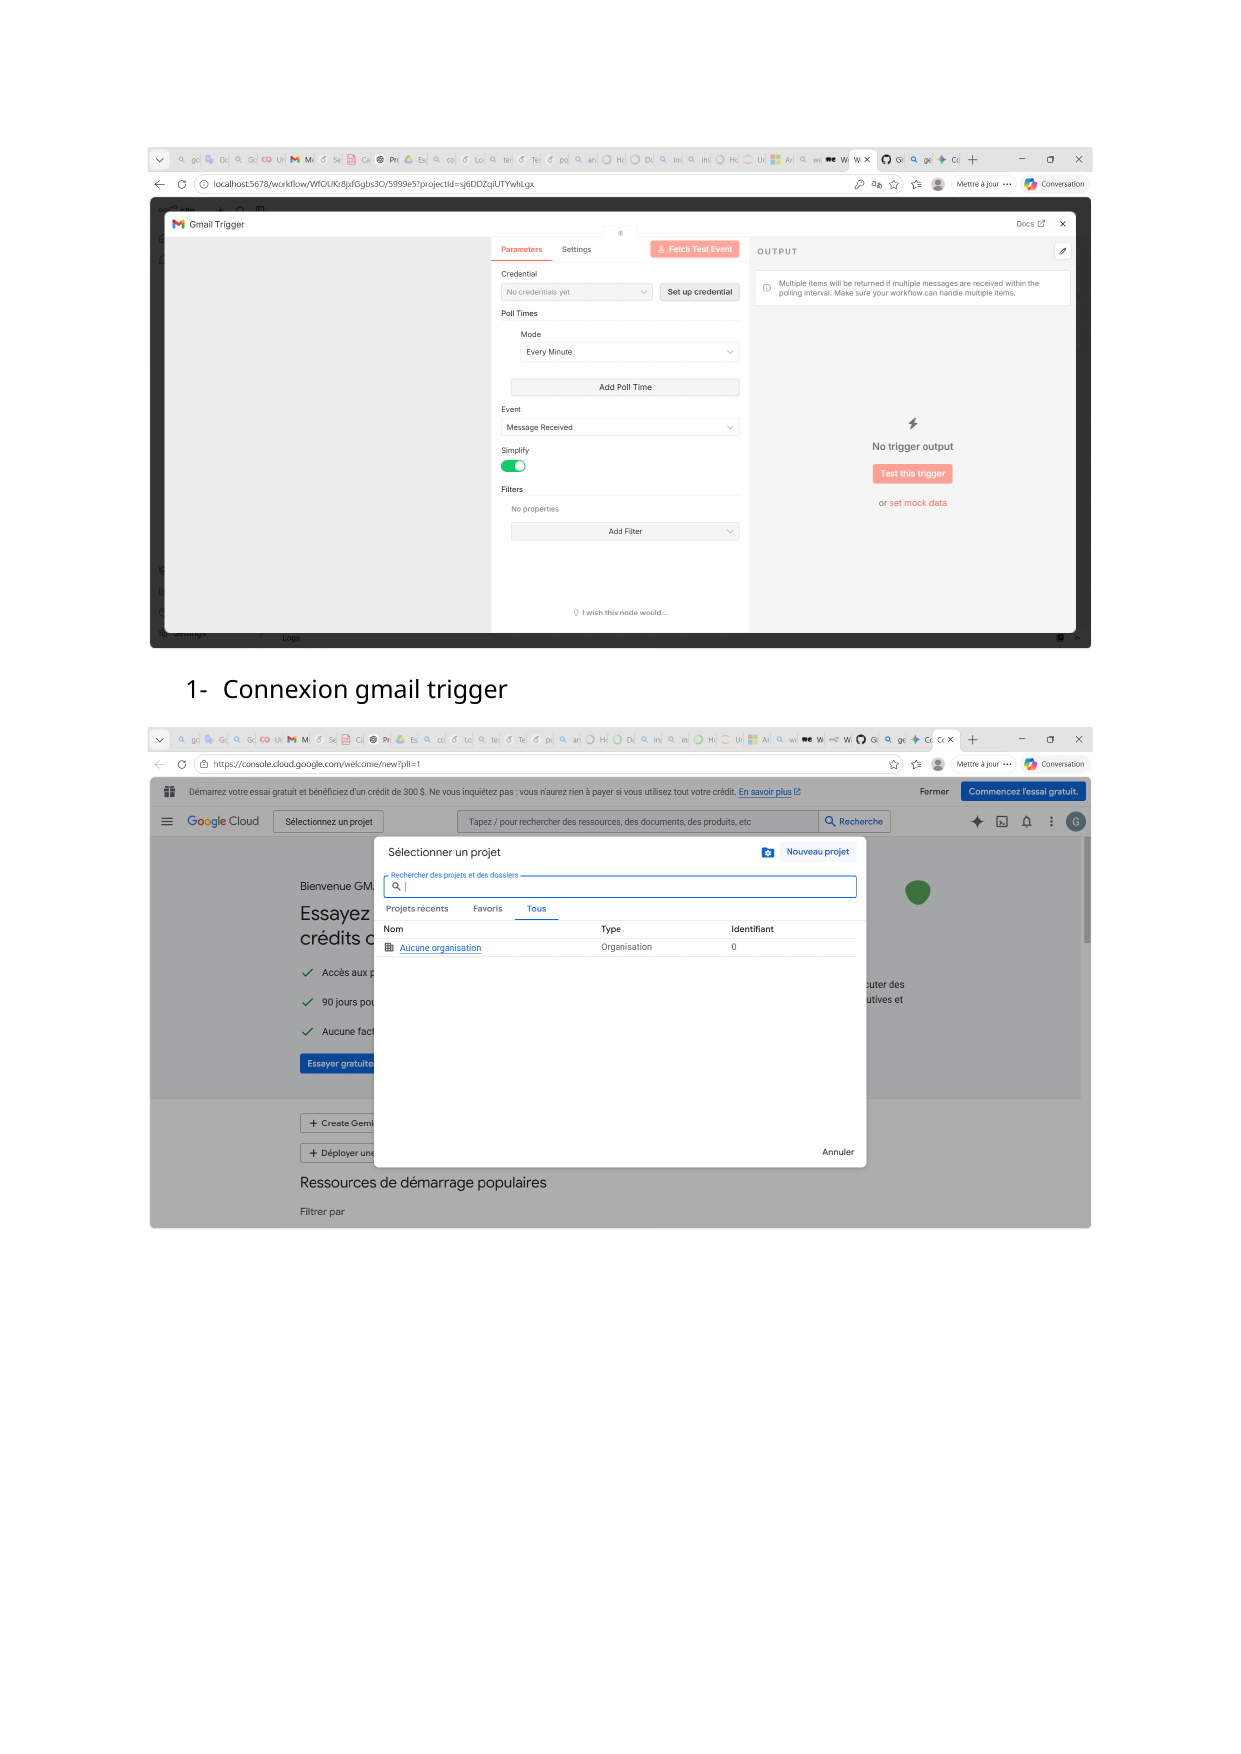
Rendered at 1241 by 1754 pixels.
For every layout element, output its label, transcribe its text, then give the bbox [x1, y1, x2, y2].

list Connexion gmail trigger [185, 671, 1093, 705]
